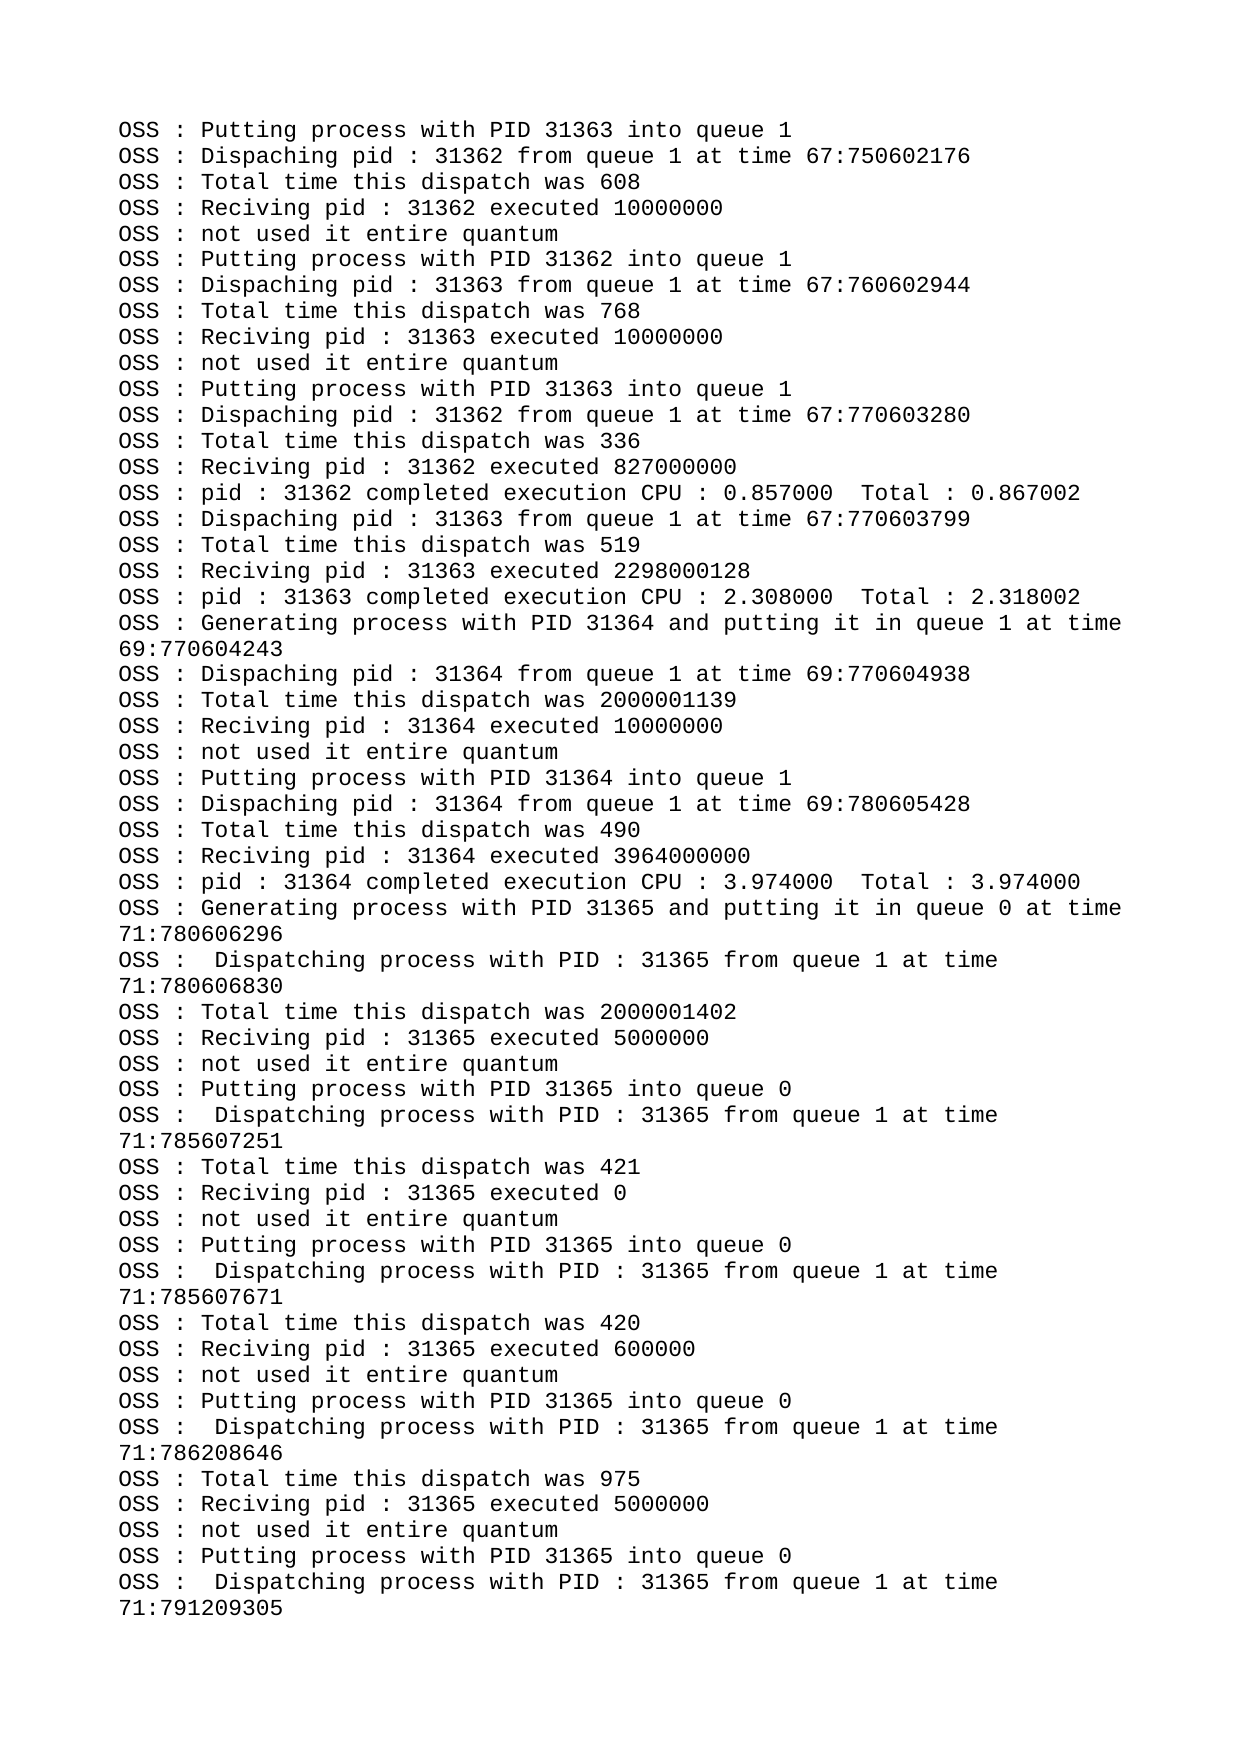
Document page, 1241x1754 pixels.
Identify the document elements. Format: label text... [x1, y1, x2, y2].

text OSS : Total time this dispatch was 420 [118, 1311, 1122, 1337]
text OSS : Total time this dispatch was 975 [118, 1467, 1122, 1493]
text OSS : Total time this dispatch was 336 [118, 429, 1122, 455]
text OSS : Dispatching process with PID : 31365 from queue 1 at time 71:791209305 [118, 1571, 1122, 1622]
text OSS : Dispatching process with PID : 31365 from queue 1 at time 71:785607251 [118, 1104, 1122, 1156]
text OSS : not used it entire quantum [118, 352, 1122, 377]
text OSS : not used it entire quantum [118, 1207, 1122, 1233]
text OSS : Reciving pid : 31365 executed 5000000 [118, 1493, 1122, 1519]
text OSS : not used it entire quantum [118, 741, 1122, 767]
text OSS : Putting process with PID 31364 into queue 1 [118, 767, 1122, 792]
text OSS : Reciving pid : 31363 executed 10000000 [118, 326, 1122, 352]
text OSS : Reciving pid : 31365 executed 0 [118, 1182, 1122, 1207]
text OSS : Dispaching pid : 31362 from queue 1 at time 67:770603280 [118, 403, 1122, 429]
text OSS : not used it entire quantum [118, 1363, 1122, 1389]
text OSS : Dispaching pid : 31363 from queue 1 at time 67:770603799 [118, 507, 1122, 533]
text OSS : Total time this dispatch was 490 [118, 818, 1122, 844]
text OSS : Reciving pid : 31365 executed 5000000 [118, 1026, 1122, 1052]
text OSS : Total time this dispatch was 768 [118, 300, 1122, 326]
text OSS : Putting process with PID 31365 into queue 0 [118, 1233, 1122, 1259]
text OSS : Putting process with PID 31365 into queue 0 [118, 1545, 1122, 1571]
text OSS : Dispaching pid : 31364 from queue 1 at time 69:770604938 [118, 663, 1122, 689]
text OSS : Reciving pid : 31364 executed 10000000 [118, 715, 1122, 741]
text OSS : pid : 31364 completed execution CPU : 3.974000 Total : 3.974000 [118, 870, 1122, 896]
text OSS : Dispatching process with PID : 31365 from queue 1 at time 71:786208646 [118, 1415, 1122, 1467]
text OSS : pid : 31363 completed execution CPU : 2.308000 Total : 2.318002 [118, 585, 1122, 611]
text OSS : Total time this dispatch was 421 [118, 1156, 1122, 1182]
text OSS : Putting process with PID 31365 into queue 0 [118, 1078, 1122, 1104]
text OSS : Putting process with PID 31363 into queue 1 [118, 377, 1122, 403]
text OSS : Reciving pid : 31365 executed 600000 [118, 1337, 1122, 1363]
text OSS : Reciving pid : 31362 executed 827000000 [118, 455, 1122, 481]
text OSS : not used it entire quantum [118, 222, 1122, 248]
text OSS : Generating process with PID 31364 and putting it in queue 1 at time 69:770604243 [118, 611, 1122, 663]
text OSS : Reciving pid : 31364 executed 3964000000 [118, 844, 1122, 870]
text OSS : Putting process with PID 31362 into queue 1 [118, 248, 1122, 274]
text OSS : Dispaching pid : 31362 from queue 1 at time 67:750602176 [118, 144, 1122, 170]
text OSS : Generating process with PID 31365 and putting it in queue 0 at time 71:780606296 [118, 896, 1122, 948]
text OSS : Dispatching process with PID : 31365 from queue 1 at time 71:785607671 [118, 1259, 1122, 1311]
text OSS : Total time this dispatch was 519 [118, 533, 1122, 559]
text OSS : not used it entire quantum [118, 1052, 1122, 1078]
text OSS : Putting process with PID 31365 into queue 0 [118, 1389, 1122, 1415]
text OSS : Reciving pid : 31363 executed 2298000128 [118, 559, 1122, 585]
text OSS : Putting process with PID 31363 into queue 1 [118, 118, 1122, 144]
text OSS : Total time this dispatch was 2000001402 [118, 1000, 1122, 1026]
text OSS : not used it entire quantum [118, 1519, 1122, 1545]
text OSS : Reciving pid : 31362 executed 10000000 [118, 196, 1122, 222]
text OSS : Total time this dispatch was 2000001139 [118, 689, 1122, 715]
text OSS : Dispaching pid : 31363 from queue 1 at time 67:760602944 [118, 274, 1122, 300]
text OSS : Total time this dispatch was 608 [118, 170, 1122, 196]
text OSS : Dispaching pid : 31364 from queue 1 at time 69:780605428 [118, 792, 1122, 818]
text OSS : pid : 31362 completed execution CPU : 0.857000 Total : 0.867002 [118, 481, 1122, 507]
text OSS : Dispatching process with PID : 31365 from queue 1 at time 71:780606830 [118, 948, 1122, 1000]
